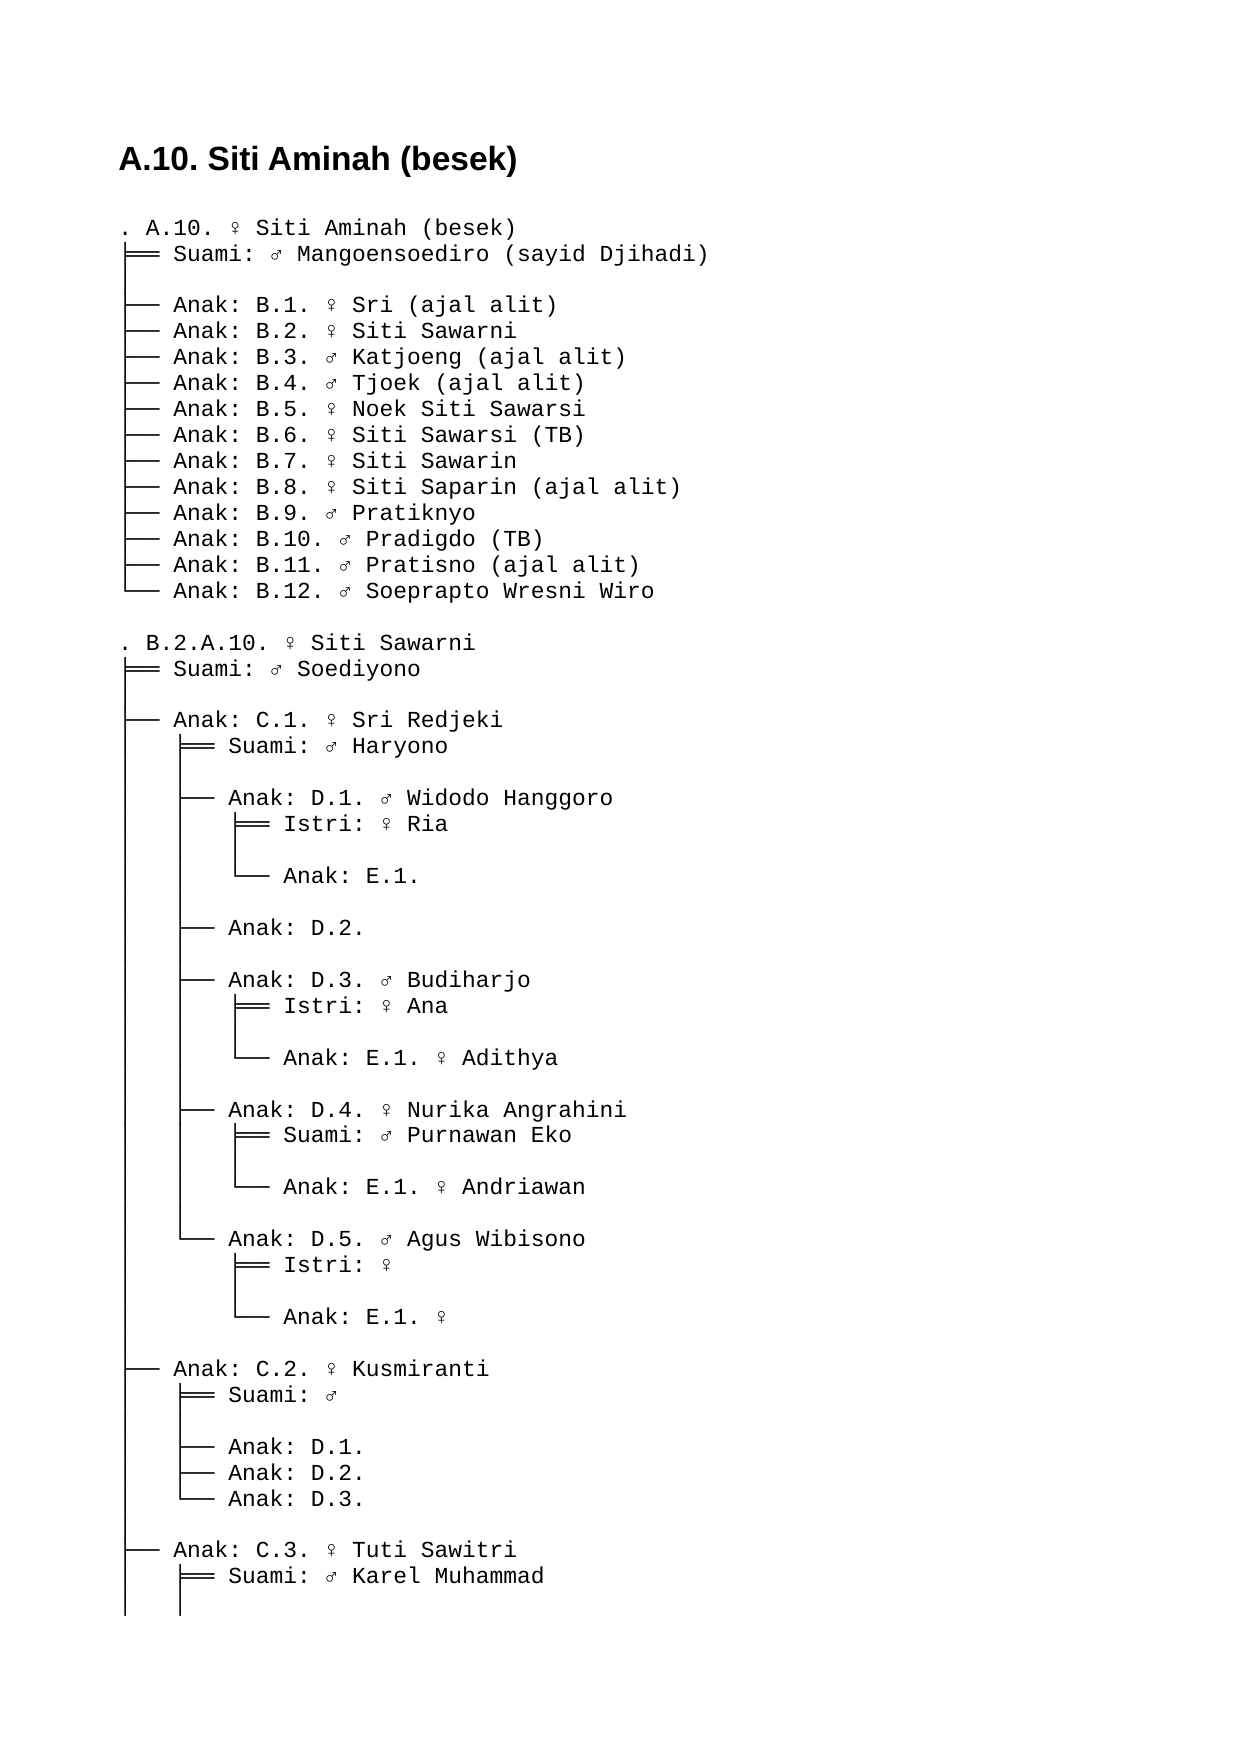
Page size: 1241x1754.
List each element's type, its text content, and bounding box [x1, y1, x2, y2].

text │ │ │ [118, 838, 124, 864]
text │ │ │ [126, 1020, 179, 1046]
text │ └── Anak: D.5. ♂ Agus Wibisono [126, 1228, 1122, 1253]
text ├── Anak: B.11. ♂ Pratisno (ajal alit) [126, 553, 1122, 579]
text │ ├── Anak: D.2. [181, 916, 1122, 942]
text │ │ └── Anak: E.1. ♀ Adithya [181, 1046, 1122, 1072]
text │ ╞══ Suami: ♂ Haryono [126, 735, 179, 761]
text │ [126, 268, 1122, 294]
text ├── Anak: B.6. ♀ Siti Sawarsi (TB) [126, 423, 1122, 449]
text │ │ [126, 1279, 234, 1305]
text │ ├── Anak: D.1. ♂ Widodo Hanggoro [126, 787, 179, 813]
text │ ╞══ Suami: ♂ Karel Muhammad [126, 1565, 179, 1591]
text │ │ [181, 890, 1122, 916]
text │ ├── Anak: D.2. [181, 1461, 1122, 1487]
text │ │ │ [126, 838, 179, 864]
text ├── Anak: B.5. ♀ Noek Siti Sawarsi [126, 398, 1122, 423]
text │ │ [181, 761, 1122, 787]
text │ ╞══ Suami: ♂ Haryono [181, 735, 1122, 761]
text │ ╞══ Suami: ♂ [126, 1383, 179, 1409]
text │ ╞══ Istri: ♀ [236, 1253, 1122, 1279]
text ├── Anak: B.3. ♂ Katjoeng (ajal alit) [126, 346, 1122, 372]
text │ [118, 683, 124, 709]
text │ │ ╞══ Istri: ♀ Ana [126, 994, 179, 1020]
text │ │ [236, 1279, 1122, 1305]
text ├── Anak: B.4. ♂ Tjoek (ajal alit) [126, 372, 1122, 398]
text │ │ ╞══ Istri: ♀ Ria [181, 813, 234, 838]
subtitle A.10. Siti Aminah (besek) [118, 139, 1122, 178]
text │ │ ╞══ Istri: ♀ Ana [181, 994, 234, 1020]
text ╞══ Suami: ♂ Soediyono [126, 657, 1122, 683]
text │ │ [181, 1072, 1122, 1098]
text │ │ [181, 1202, 1122, 1228]
text │ │ ╞══ Istri: ♀ Ana [236, 994, 1122, 1020]
text │ │ │ [181, 1020, 234, 1046]
text │ │ │ [181, 1150, 234, 1176]
text │ │ [126, 890, 179, 916]
text │ │ [118, 890, 124, 916]
text │ │ │ [236, 1020, 1122, 1046]
text │ [126, 683, 1122, 709]
text │ ├── Anak: D.1. [181, 1435, 1122, 1461]
text │ [118, 1513, 124, 1539]
text └── Anak: B.12. ♂ Soeprapto Wresni Wiro [118, 579, 1122, 605]
text │ │ └── Anak: E.1. [181, 864, 1122, 890]
text │ │ [126, 1202, 179, 1228]
text ├── Anak: B.7. ♀ Siti Sawarin [126, 449, 1122, 475]
text │ │ │ [118, 1150, 124, 1176]
text │ │ [118, 1202, 124, 1228]
text │ │ │ [236, 1150, 1122, 1176]
text │ │ [126, 1409, 179, 1435]
text │ ├── Anak: D.2. [126, 1461, 179, 1487]
text │ │ [126, 1072, 179, 1098]
text │ │ ╞══ Suami: ♂ Purnawan Eko [126, 1124, 179, 1150]
text │ [118, 1331, 124, 1357]
text │ │ │ [126, 1150, 179, 1176]
text │ │ [118, 1279, 124, 1305]
text │ [126, 1331, 1122, 1357]
text │ │ └── Anak: E.1. ♀ Andriawan [126, 1176, 179, 1202]
text │ │ │ [236, 838, 1122, 864]
text . A.10. ♀ Siti Aminah (besek) [118, 216, 1122, 242]
text │ ╞══ Suami: ♂ [181, 1383, 1122, 1409]
text . B.2.A.10. ♀ Siti Sawarni [118, 631, 1122, 657]
text │ ├── Anak: D.1. ♂ Widodo Hanggoro [181, 787, 1122, 813]
text │ │ [118, 1591, 1122, 1617]
text │ │ ╞══ Suami: ♂ Purnawan Eko [236, 1124, 1122, 1150]
text │ │ [118, 761, 124, 787]
text │ ├── Anak: D.3. ♂ Budiharjo [181, 968, 1122, 994]
text │ │ [118, 1409, 124, 1435]
text ├── Anak: B.8. ♀ Siti Saparin (ajal alit) [126, 475, 1122, 501]
text │ │ ╞══ Istri: ♀ Ria [126, 813, 179, 838]
text │ │ [181, 1409, 1122, 1435]
text ├── Anak: B.9. ♂ Pratiknyo [126, 501, 1122, 527]
text │ │ └── Anak: E.1. [126, 864, 179, 890]
text ├── Anak: C.1. ♀ Sri Redjeki [126, 709, 1122, 735]
text ├── Anak: B.1. ♀ Sri (ajal alit) [126, 294, 1122, 320]
text │ │ │ [118, 1020, 124, 1046]
text │ ╞══ Suami: ♂ Karel Muhammad [181, 1565, 1122, 1591]
text │ └── Anak: E.1. ♀ [126, 1305, 1122, 1331]
text ├── Anak: B.10. ♂ Pradigdo (TB) [126, 527, 1122, 553]
text │ ├── Anak: D.4. ♀ Nurika Angrahini [126, 1098, 179, 1124]
text │ ├── Anak: D.3. ♂ Budiharjo [126, 968, 179, 994]
text ╞══ Suami: ♂ Mangoensoediro (sayid Djihadi) [126, 242, 1122, 268]
text │ │ [181, 942, 1122, 968]
text │ └── Anak: D.3. [126, 1487, 1122, 1513]
text │ ╞══ Istri: ♀ [126, 1253, 234, 1279]
text │ │ [126, 942, 179, 968]
text │ │ [118, 1072, 124, 1098]
text │ │ ╞══ Istri: ♀ Ria [236, 813, 1122, 838]
text │ │ └── Anak: E.1. ♀ Adithya [126, 1046, 179, 1072]
text │ │ [126, 761, 179, 787]
text │ [126, 1513, 1122, 1539]
text ├── Anak: C.2. ♀ Kusmiranti [126, 1357, 1122, 1383]
text │ ├── Anak: D.1. [126, 1435, 179, 1461]
text │ │ ╞══ Suami: ♂ Purnawan Eko [181, 1124, 234, 1150]
text │ ├── Anak: D.4. ♀ Nurika Angrahini [181, 1098, 1122, 1124]
text │ ├── Anak: D.2. [126, 916, 179, 942]
text │ [118, 268, 124, 294]
text │ │ └── Anak: E.1. ♀ Andriawan [181, 1176, 1122, 1202]
text ├── Anak: C.3. ♀ Tuti Sawitri [126, 1539, 1122, 1565]
text ├── Anak: B.2. ♀ Siti Sawarni [126, 320, 1122, 346]
text │ │ │ [181, 838, 234, 864]
text │ │ [118, 942, 124, 968]
